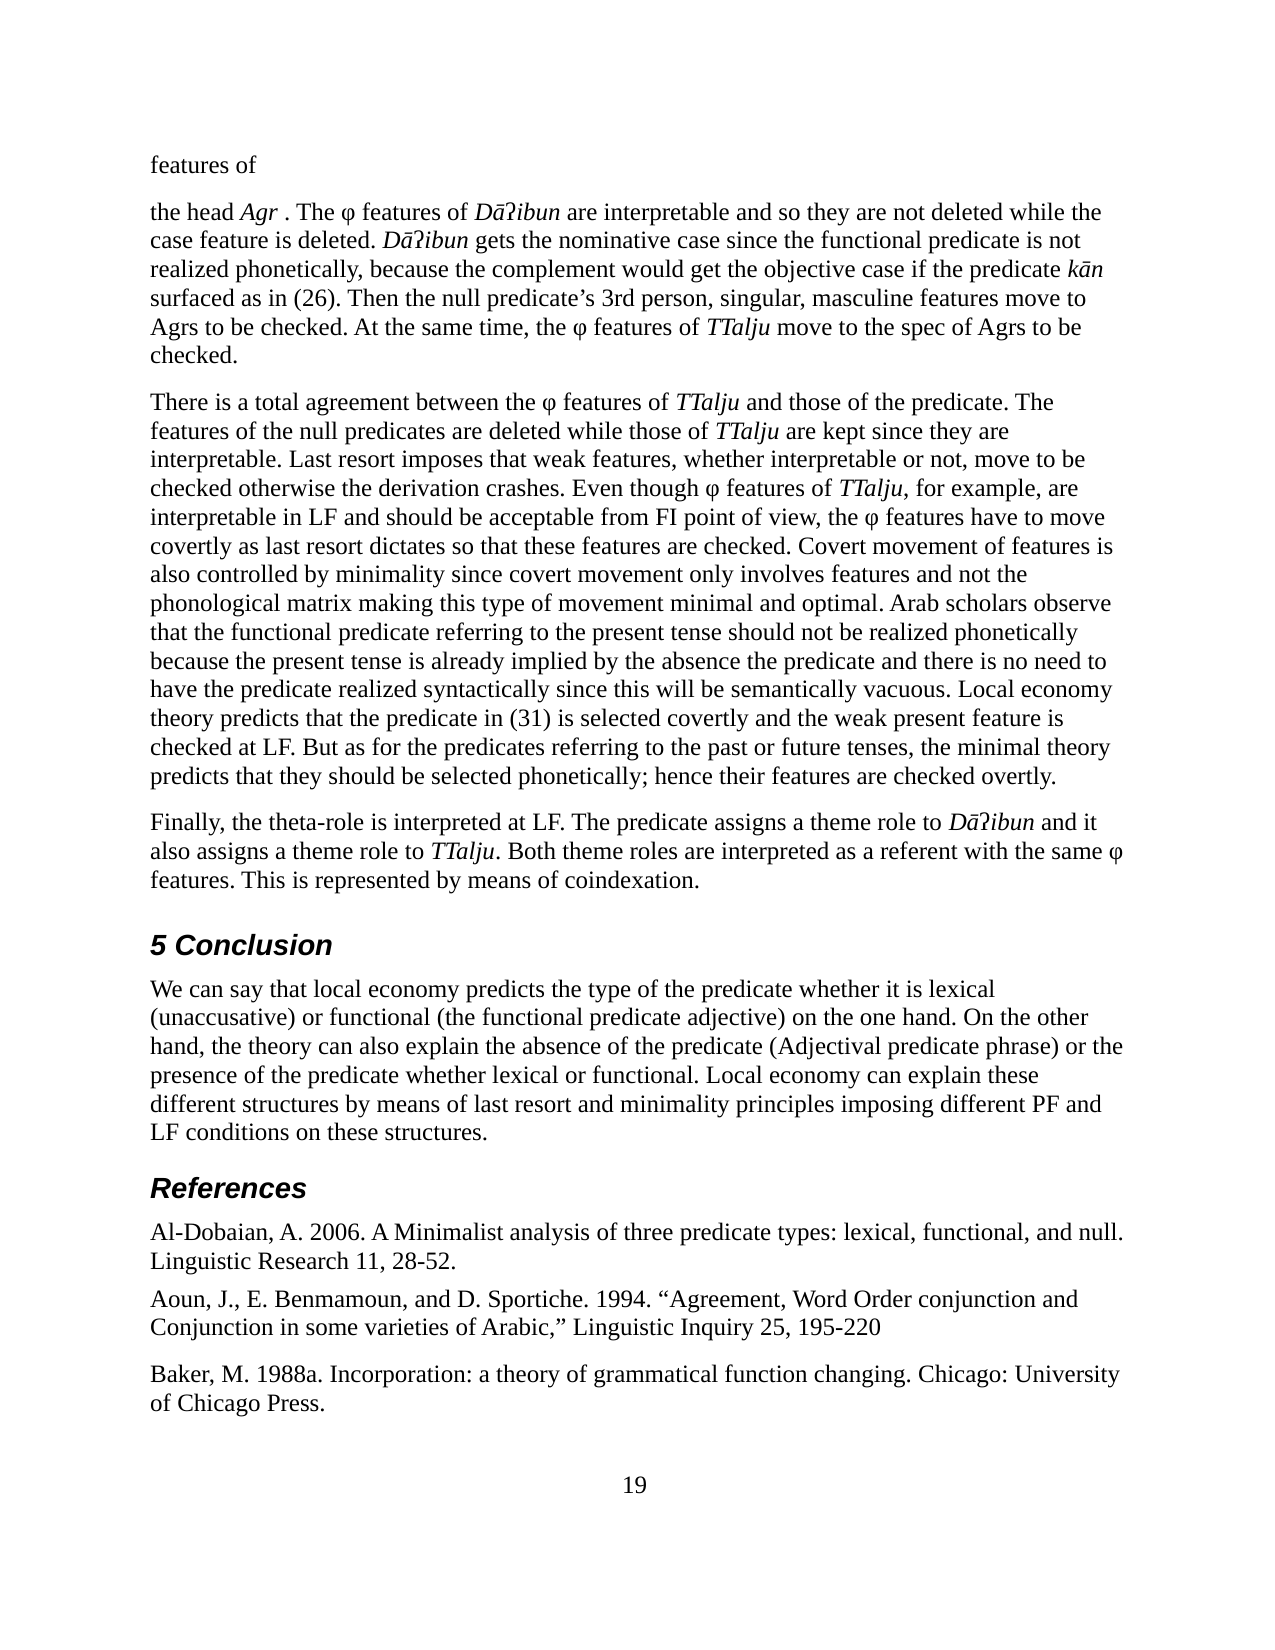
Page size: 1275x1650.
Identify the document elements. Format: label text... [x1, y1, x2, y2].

text Baker, M. 1988a. Incorporation: a theory of grammatical function changing. Chicago: University of Chicago Press. [150, 1359, 1125, 1417]
text Al-Dobaian, A. 2006. A Minimalist analysis of three predicate types: lexical, functional, and null. Linguistic Research 11, 28-52. [150, 1217, 1125, 1275]
text There is a total agreement between the φ features of TTalju and those of the predicate. The features of the null predicates are deleted while those of TTalju are kept since they are interpretable. Last resort imposes that weak features, whether interpretable or not, move to be checked otherwise the derivation crashes. Even though φ features of TTalju, for example, are interpretable in LF and should be acceptable from FI point of view, the φ features have to move covertly as last resort dictates so that these features are checked. Covert movement of features is also controlled by minimality since covert movement only involves features and not the phonological matrix making this type of movement minimal and optimal. Arab scholars observe that the functional predicate referring to the present tense should not be realized phonetically because the present tense is already implied by the absence the predicate and there is no need to have the predicate realized syntactically since this will be semantically vacuous. Local economy theory predicts that the predicate in (31) is selected covertly and the weak present feature is checked at LF. But as for the predicates referring to the past or future tenses, the minimal theory predicts that they should be selected phonetically; hence their features are checked overtly. [150, 387, 1125, 789]
text the head Agr . The φ features of Dāʔibun are interpretable and so they are not deleted while the case feature is deleted. Dāʔibun gets the nominative case since the functional predicate is not realized phonetically, because the complement would get the objective case if the predicate kān surfaced as in (26). Then the null predicate’s 3rd person, singular, masculine features move to Agrs to be checked. At the same time, the φ features of TTalju move to the spec of Agrs to be checked. [150, 197, 1125, 369]
text Finally, the theta-role is interpreted at LF. The predicate assigns a theme role to Dāʔibun and it also assigns a theme role to TTalju. Both theme roles are interpreted as a referent with the same φ features. This is represented by means of coindexation. [150, 807, 1125, 894]
subtitle References [150, 1171, 1125, 1205]
text features of [150, 150, 1125, 179]
text Aoun, J., E. Benmamoun, and D. Sportiche. 1994. “Agreement, Word Order conjunction and Conjunction in some varieties of Arabic,” Linguistic Inquiry 25, 195-220 [150, 1284, 1125, 1341]
text We can say that local economy predicts the type of the predicate whether it is lexical (unaccusative) or functional (the functional predicate adjective) on the one hand. On the other hand, the theory can also explain the absence of the predicate (Adjectival predicate phrase) or the presence of the predicate whether lexical or functional. Local economy can explain these different structures by means of last resort and minimality principles imposing different PF and LF conditions on these structures. [150, 974, 1125, 1146]
subtitle 5 Conclusion [150, 928, 1125, 961]
